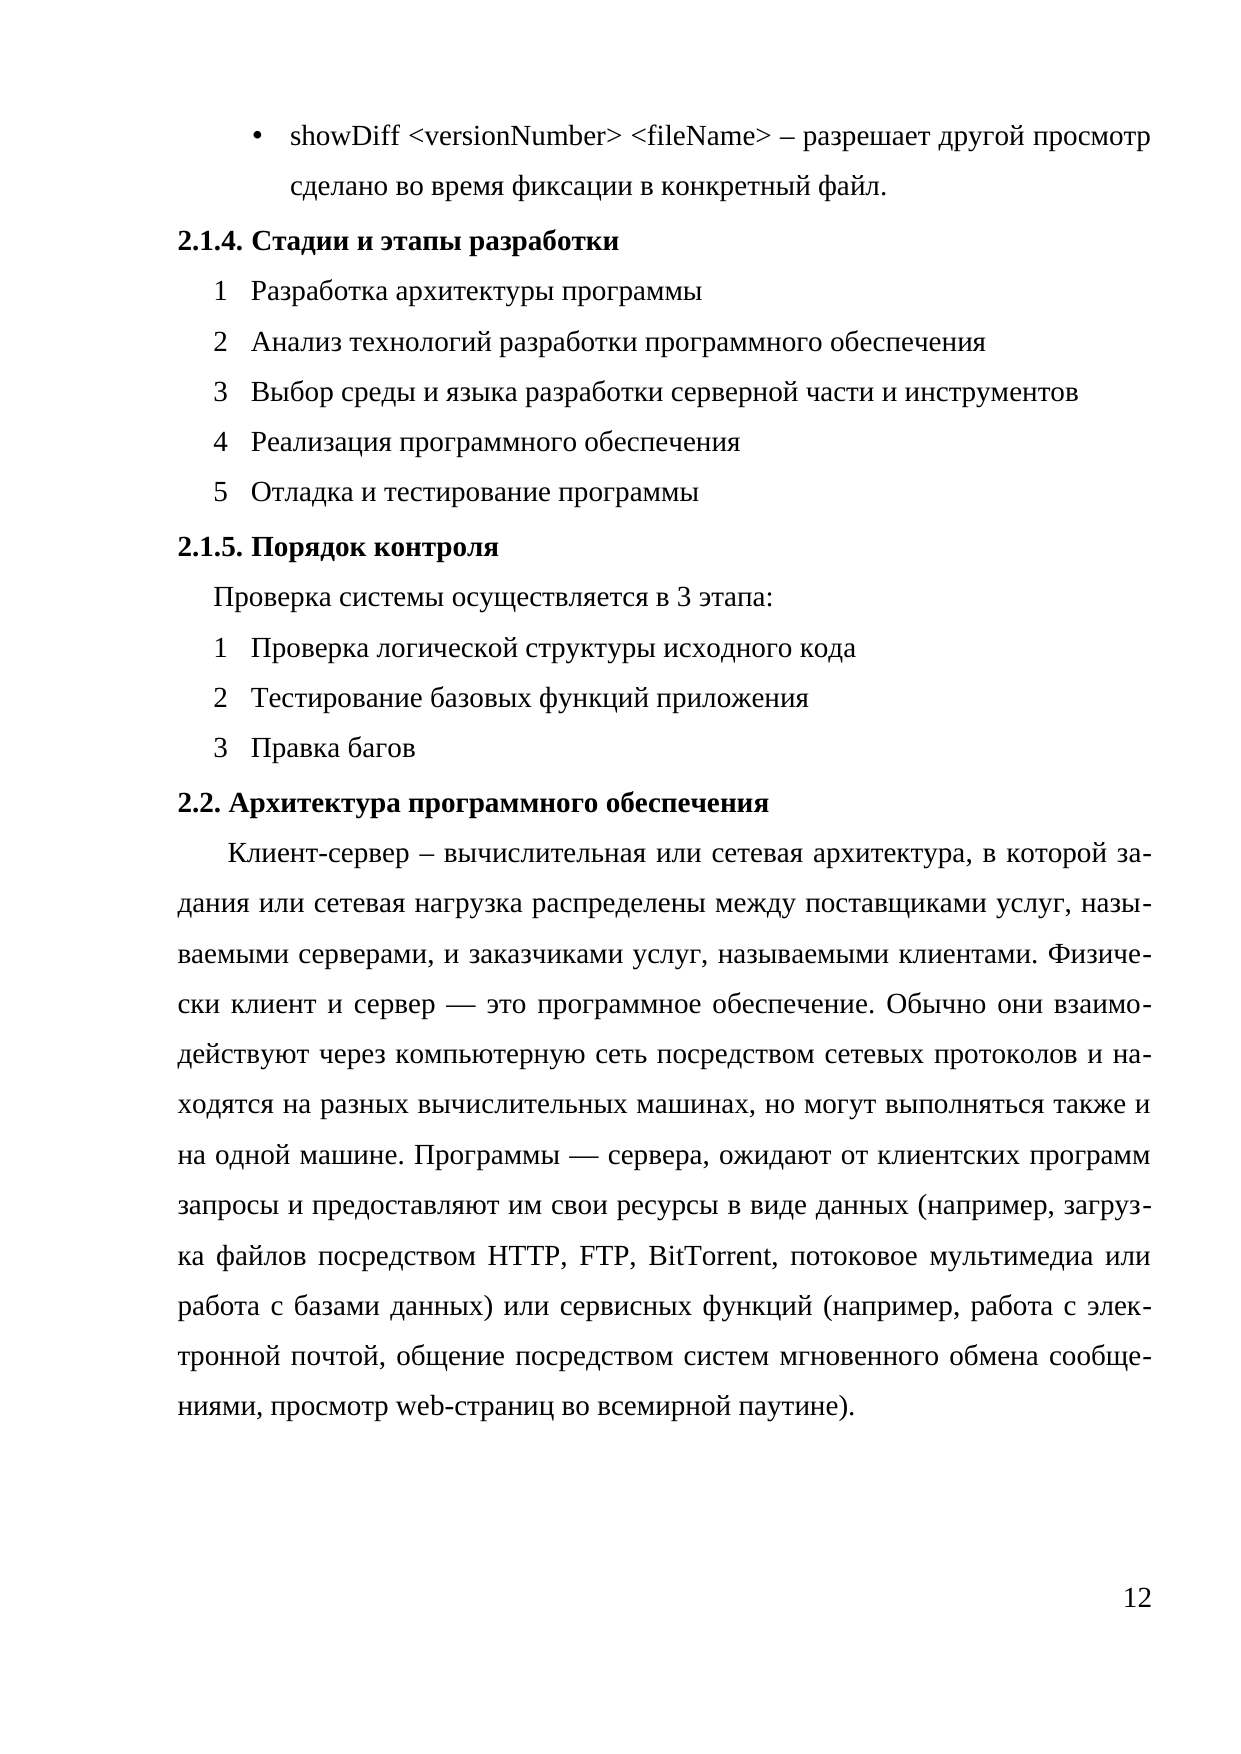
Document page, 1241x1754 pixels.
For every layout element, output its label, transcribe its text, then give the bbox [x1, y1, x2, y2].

list Реализация программного обеспечения [213, 424, 1105, 458]
list showDiff <versionNumber> <fileName> – разрешает другой просмотр сделано во время фиксации в конкретный файл. [252, 118, 1152, 202]
list Тестирование базовых функций приложения [213, 680, 1105, 713]
subtitle 2.1.4. Стадии и этапы разработки [177, 223, 1152, 257]
list Проверка логической структуры исходного кода [213, 630, 1105, 663]
subtitle 2.2. Архитектура программного обеспечения [177, 785, 1152, 818]
list Разработка архитектуры программы [213, 273, 1105, 307]
list Анализ технологий разработки программного обеспечения [213, 324, 1105, 357]
list Отладка и тестирование программы [213, 474, 1105, 508]
text Клиент-сервер – вычислительная или сетевая архитектура, в которой за­дания или сетевая нагрузка распределены между поставщиками услуг, назы­ваемыми серверами, и заказчиками услуг, называемыми клиентами. Физиче­ски клиент и сервер — это программное обеспечение. Обычно они взаимо­действуют через компьютерную сеть посредством сетевых протоколов и на­ходятся на разных вычислительных машинах, но могут выполняться также и на одной машине. Программы — сервера, ожидают от клиентских программ запросы и предоставляют им свои ресурсы в виде данных (например, загруз­ка файлов посредством HTTP, FTP, BitTorrent, потоковое мультимедиа или работа с базами данных) или сервисных функций (например, работа с элек­тронной почтой, общение посредством систем мгновенного обмена сообще­ниями, просмотр web-страниц во всемирной паутине). [177, 835, 1152, 1422]
list Правка багов [213, 730, 1105, 764]
text Проверка системы осуществляется в 3 этапа: [208, 579, 1105, 613]
subtitle 2.1.5. Порядок контроля [177, 529, 1152, 563]
list Выбор среды и языка разработки серверной части и инструментов [213, 374, 1105, 407]
